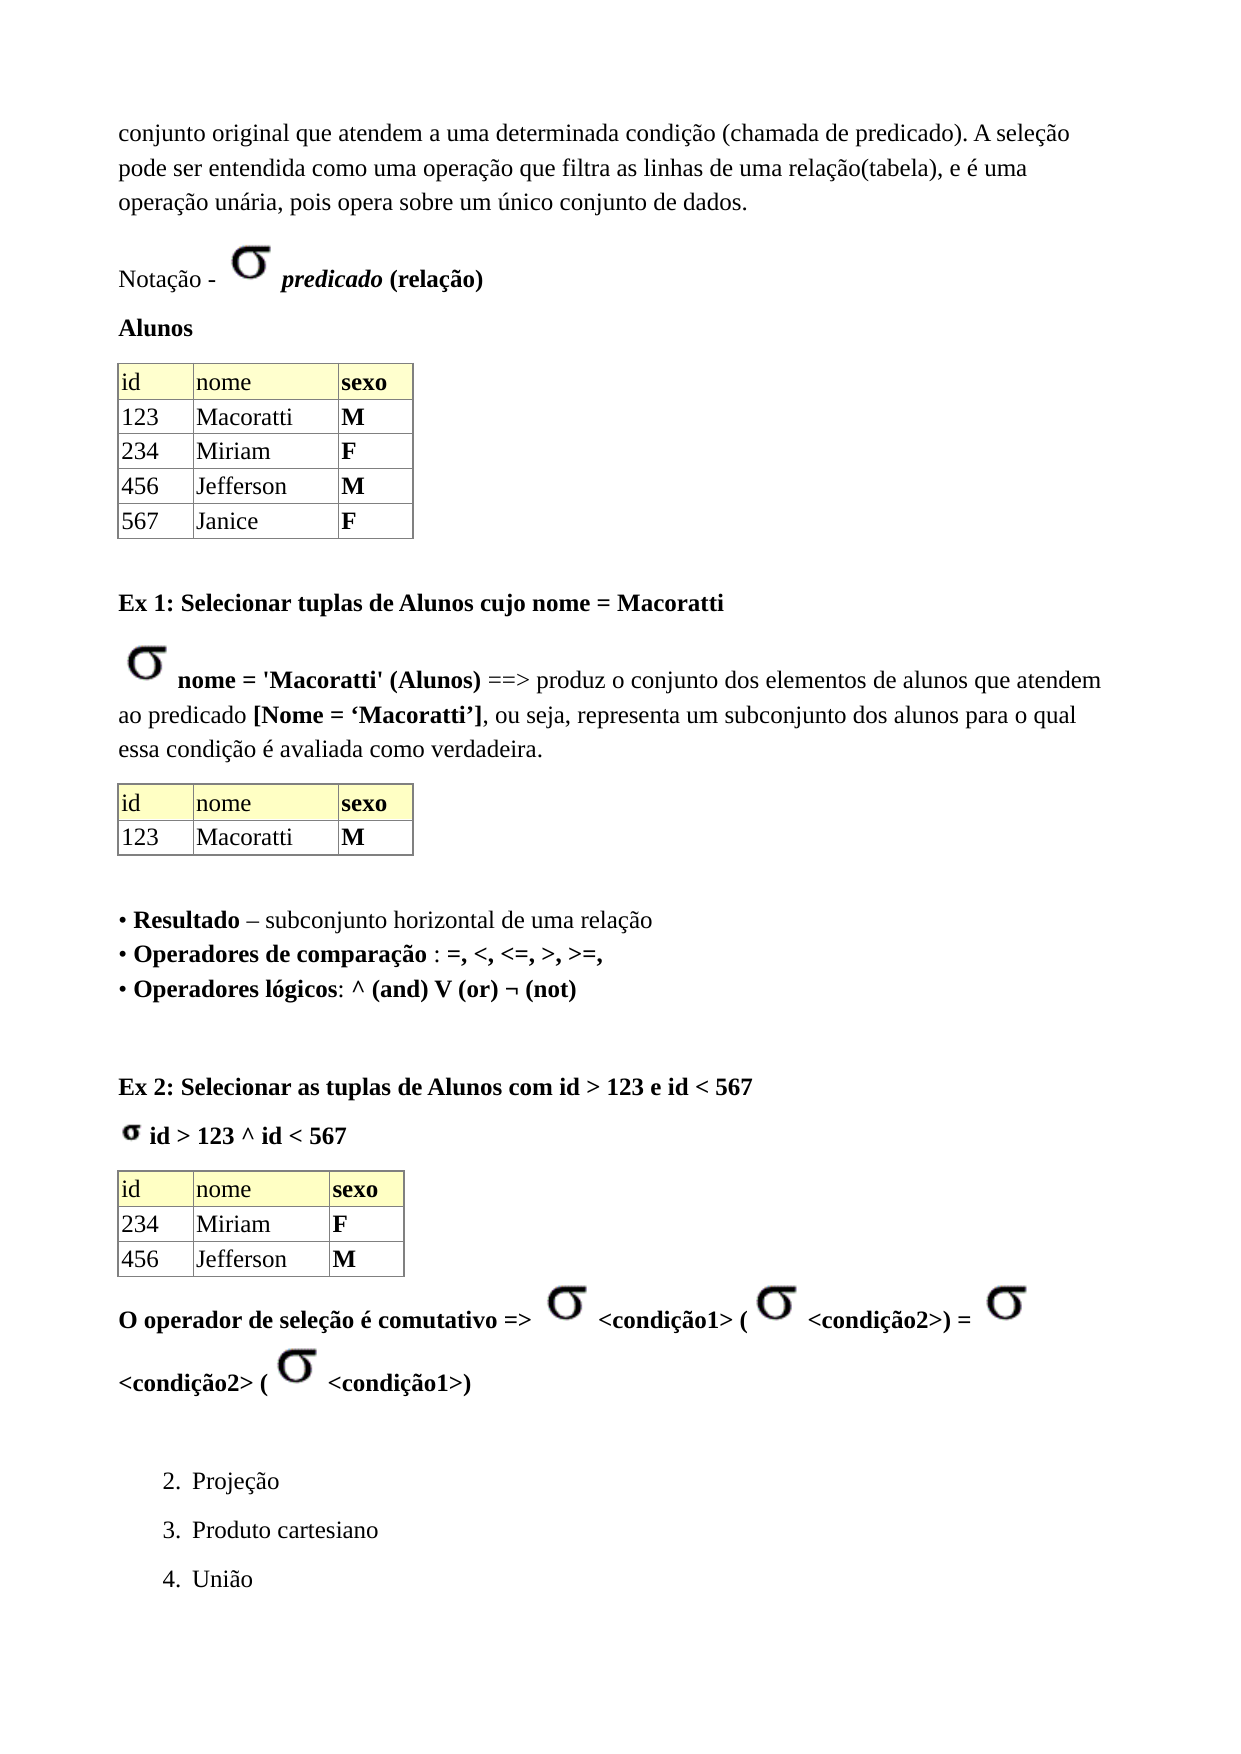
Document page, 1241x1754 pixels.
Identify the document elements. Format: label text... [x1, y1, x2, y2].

table_cell Janice [194, 504, 338, 537]
table_header sexo [330, 1172, 403, 1206]
table_header sexo [339, 785, 412, 819]
table_cell F [339, 504, 412, 537]
picture [977, 1277, 1038, 1329]
table_cell Jefferson [194, 1242, 329, 1276]
table_cell 234 [119, 1207, 193, 1241]
list Produto cartesiano [162, 1515, 1122, 1544]
picture [268, 1339, 328, 1392]
table_header id [119, 785, 193, 819]
text Ex 1: Selecionar tuplas de Alunos cujo nome = Macoratti [118, 588, 1122, 617]
table_cell 456 [119, 1242, 193, 1276]
table_cell Macoratti [194, 400, 338, 433]
picture [538, 1277, 598, 1329]
table_cell 123 [119, 821, 193, 854]
table_cell M [330, 1242, 403, 1276]
table_cell M [339, 469, 412, 503]
table_header nome [194, 785, 338, 819]
table_header sexo [339, 364, 412, 399]
text nome = 'Macoratti' (Alunos) ==> produz o conjunto dos elementos de alunos que atendem ao predicado [Nome = ‘Macoratti’], ou seja, representa um subconjunto dos alunos para o qual essa condição é avaliada como verdadeira. [118, 637, 1122, 763]
text Notação - predicado (relação) [118, 236, 1122, 293]
text • Resultado – subconjunto horizontal de uma relação • Operadores de comparação : =, <, <=, >, >=, • Operadores lógicos: ^ (and) V (or) ¬ (not) [118, 905, 1122, 1002]
picture [118, 637, 178, 689]
table_header id [119, 1172, 193, 1206]
table_cell Miriam [194, 1207, 329, 1241]
picture [118, 1122, 150, 1145]
table_cell M [339, 400, 412, 433]
text Ex 2: Selecionar as tuplas de Alunos com id > 123 e id < 567 [118, 1072, 1122, 1101]
text O operador de seleção é comutativo => <condição1> (<condição2>) = <condição2> (<condição1>) [118, 1277, 1122, 1397]
text conjunto original que atendem a uma determinada condição (chamada de predicado). A seleção pode ser entendida como uma operação que filtra as linhas de uma relação(tabela), e é uma operação unária, pois opera sobre um único conjunto de dados. [118, 118, 1122, 216]
table_cell F [330, 1207, 403, 1241]
list União [162, 1564, 1122, 1593]
table_cell Macoratti [194, 821, 338, 854]
table_header nome [194, 364, 338, 399]
table_cell 567 [119, 504, 193, 537]
picture [747, 1277, 808, 1329]
table_cell M [339, 821, 412, 854]
text Alunos [118, 313, 1122, 342]
list Projeção [162, 1466, 1122, 1495]
picture [222, 236, 282, 288]
table_cell Jefferson [194, 469, 338, 503]
table_cell F [339, 434, 412, 468]
text id > 123 ^ id < 567 [118, 1121, 1122, 1150]
table_header id [119, 364, 193, 399]
table_cell 234 [119, 434, 193, 468]
table_cell 123 [119, 400, 193, 433]
table_header nome [194, 1172, 329, 1206]
table_cell Miriam [194, 434, 338, 468]
table_cell 456 [119, 469, 193, 503]
